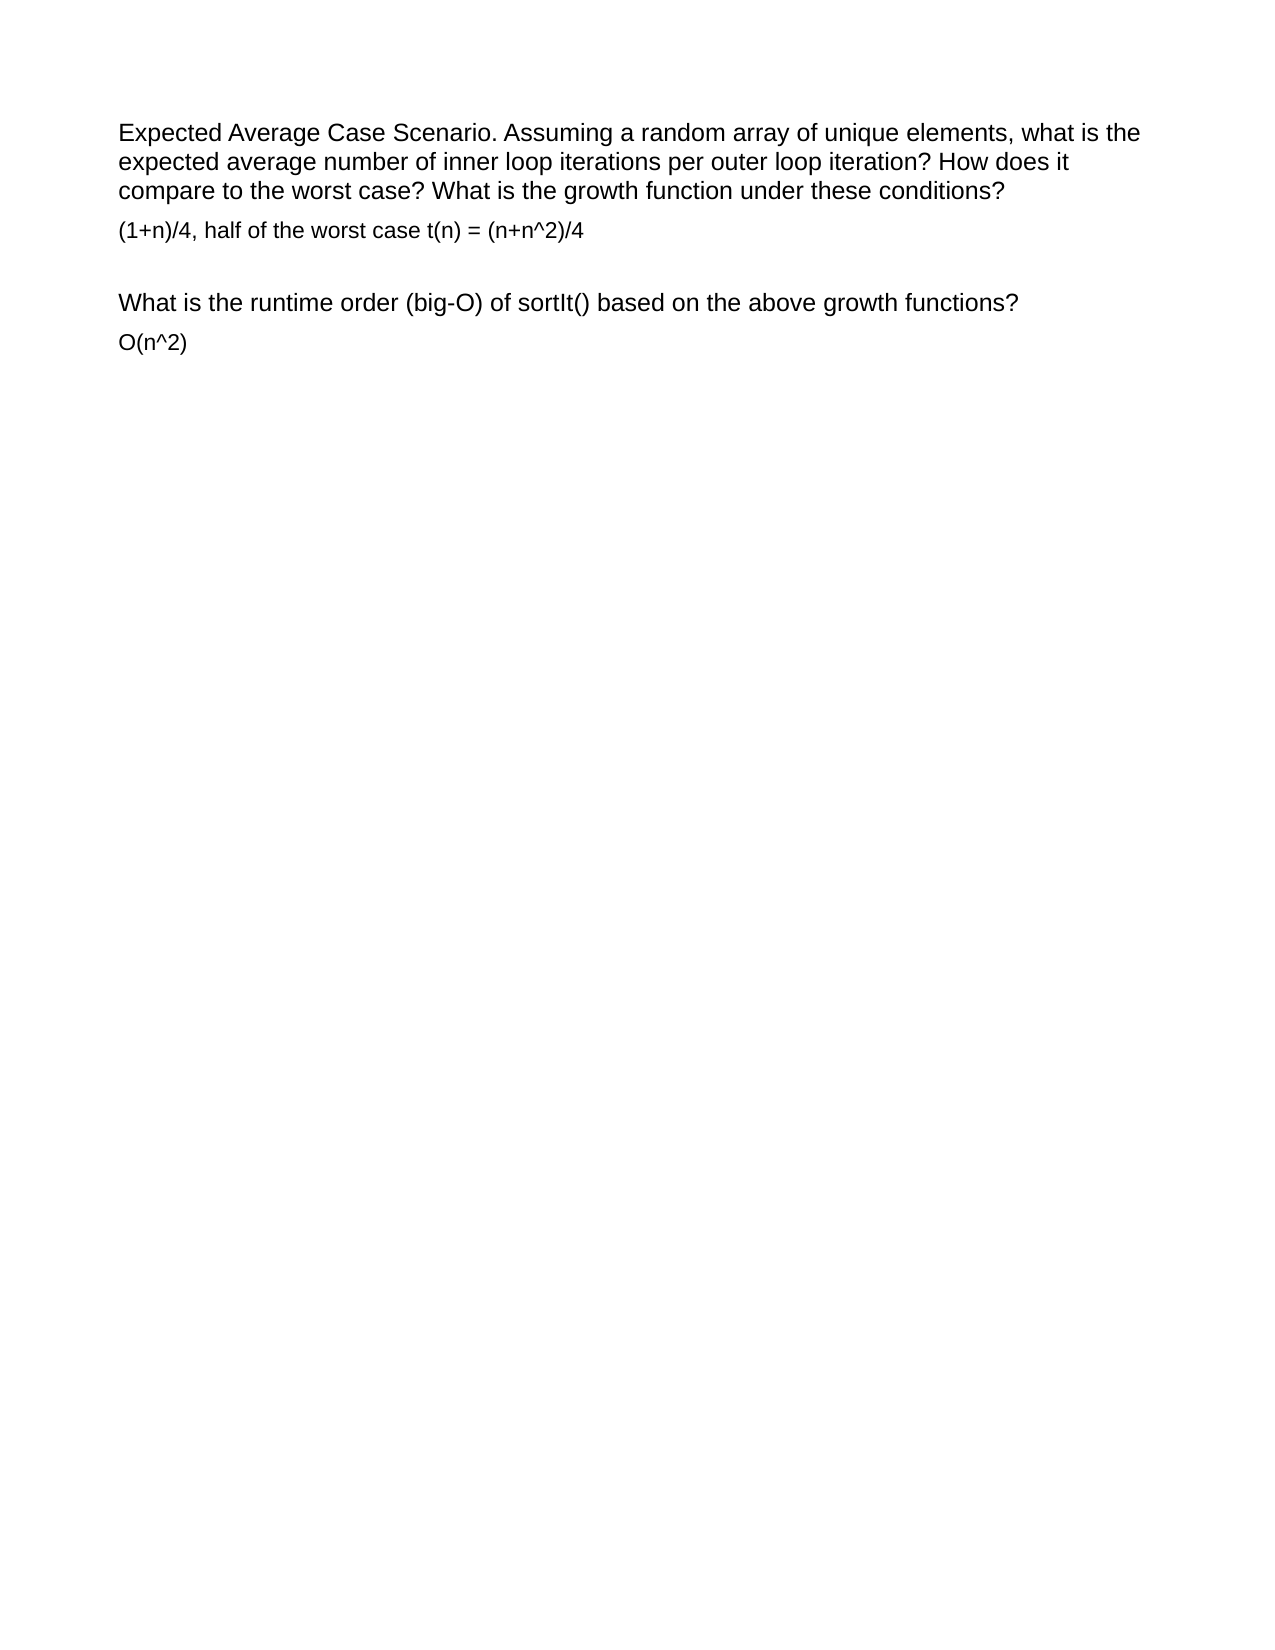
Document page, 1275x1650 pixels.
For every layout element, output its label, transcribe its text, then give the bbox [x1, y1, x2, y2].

subtitle What is the runtime order (big-O) of sortIt() based on the above growth functions? [118, 288, 1157, 317]
subtitle Expected Average Case Scenario. Assuming a random array of unique elements, what is the expected average number of inner loop iterations per outer loop iteration? How does it compare to the worst case? What is the growth function under these conditions? [118, 118, 1157, 204]
text (1+n)/4, half of the worst case t(n) = (n+n^2)/4 [118, 217, 1157, 243]
text O(n^2) [118, 329, 1157, 356]
